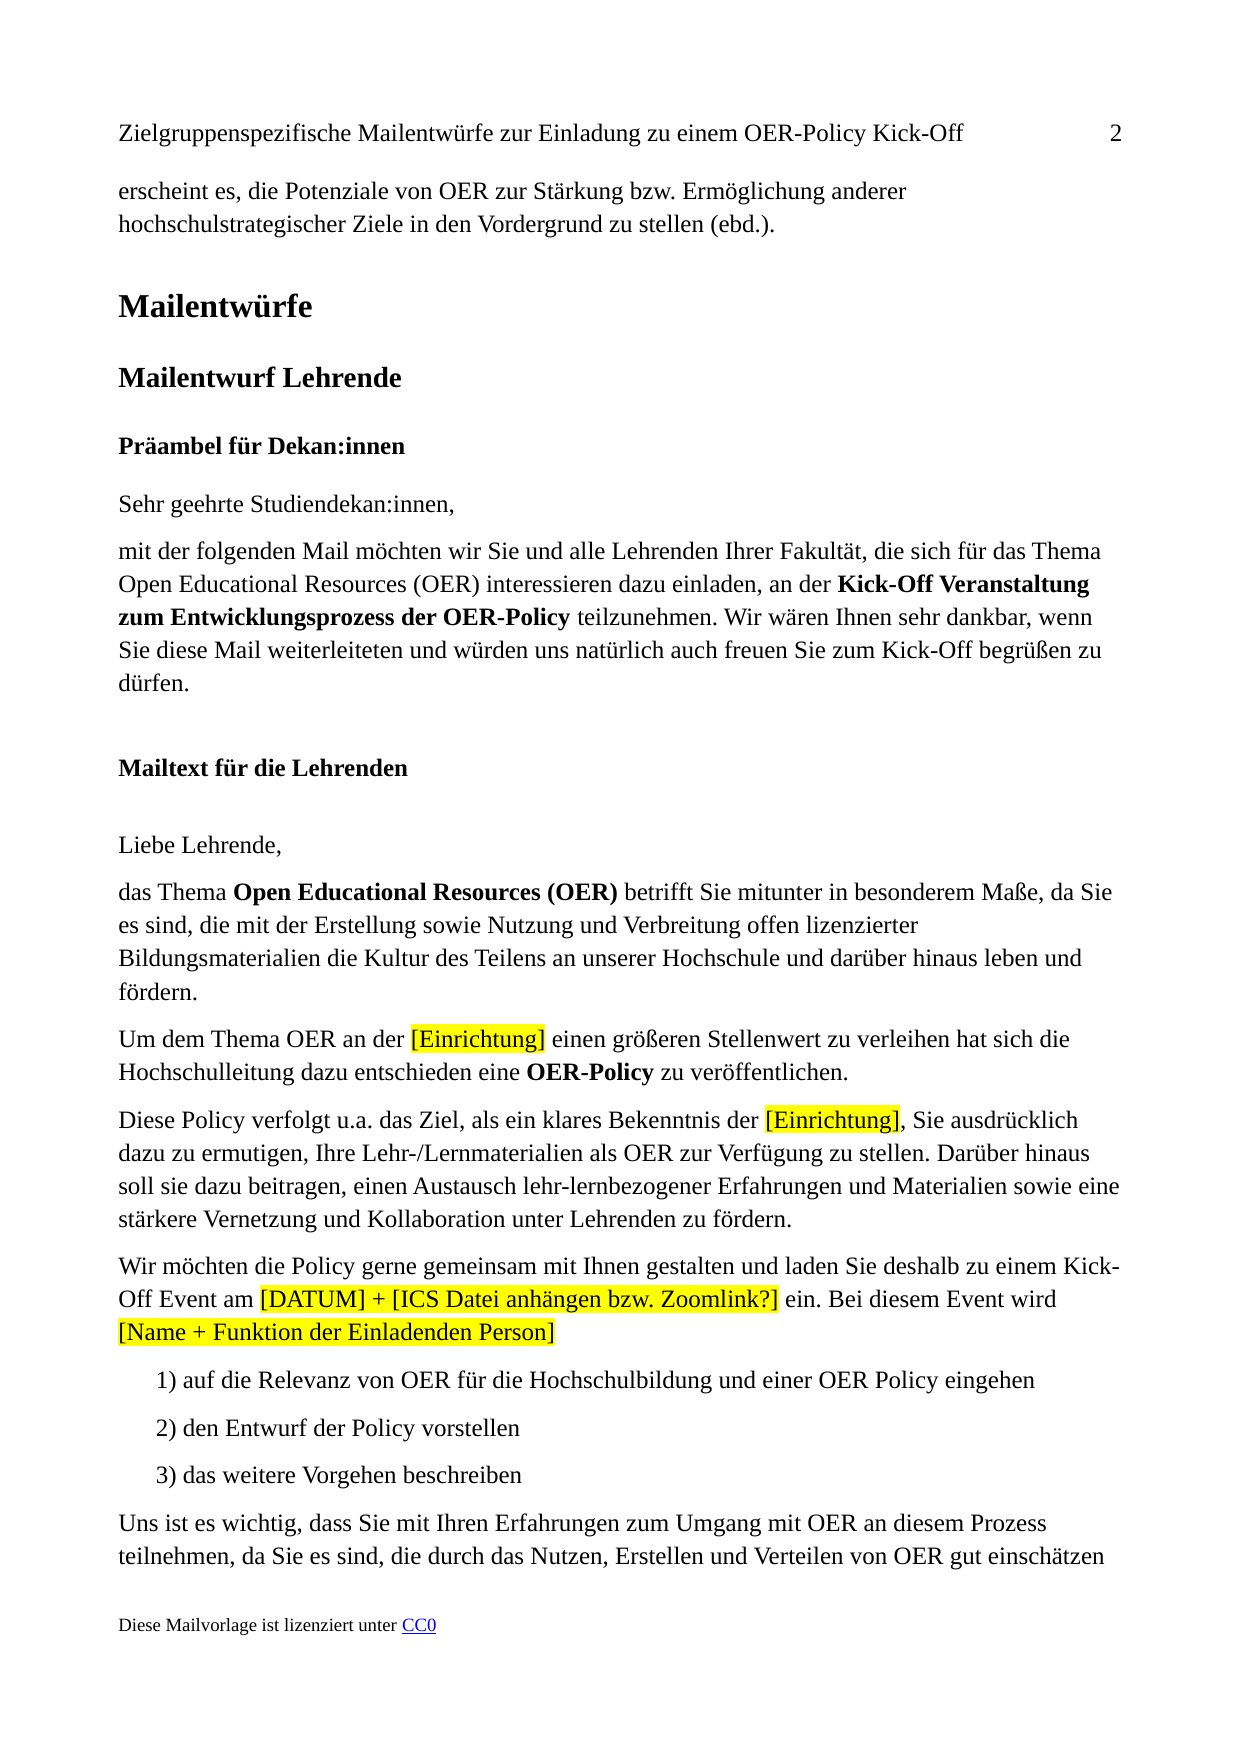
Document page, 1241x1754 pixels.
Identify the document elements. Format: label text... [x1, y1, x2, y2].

text Uns ist es wichtig, dass Sie mit Ihren Erfahrungen zum Umgang mit OER an diesem Prozess teilnehmen, da Sie es sind, die durch das Nutzen, Erstellen und Verteilen von OER gut einschätzen [118, 1508, 1122, 1570]
list das weitere Vorgehen beschreiben [156, 1460, 1122, 1489]
subtitle Mailentwurf Lehrende [118, 360, 1122, 394]
text Liebe Lehrende, [118, 830, 1122, 859]
text Wir möchten die Policy gerne gemeinsam mit Ihnen gestalten und laden Sie deshalb zu einem Kick-Off Event am [DATUM] + [ICS Datei anhängen bzw. Zoomlink?] ein. Bei diesem Event wird [Name + Funktion der Einladenden Person] [118, 1251, 1122, 1346]
text Um dem Thema OER an der [Einrichtung] einen größeren Stellenwert zu verleihen hat sich die Hochschulleitung dazu entschieden eine OER-Policy zu veröffentlichen. [118, 1024, 1122, 1086]
subtitle Mailtext für die Lehrenden [118, 753, 1122, 782]
text Sehr geehrte Studiendekan:innen, [118, 489, 1122, 517]
list den Entwurf der Policy vorstellen [156, 1413, 1122, 1441]
text das Thema Open Educational Resources (OER) betrifft Sie mitunter in besonderem Maße, da Sie es sind, die mit der Erstellung sowie Nutzung und Verbreitung offen lizenzierter Bildungsmaterialien die Kultur des Teilens an unserer Hochschule und darüber hinaus leben und fördern. [118, 877, 1122, 1005]
list auf die Relevanz von OER für die Hochschulbildung und einer OER Policy eingehen [156, 1365, 1122, 1394]
subtitle Präambel für Dekan:innen [118, 431, 1122, 460]
subtitle Mailentwürfe [118, 286, 1122, 325]
text mit der folgenden Mail möchten wir Sie und alle Lehrenden Ihrer Fakultät, die sich für das Thema Open Educational Resources (OER) interessieren dazu einladen, an der Kick-Off Veranstaltung zum Entwicklungsprozess der OER-Policy teilzunehmen. Wir wären Ihnen sehr dankbar, wenn Sie diese Mail weiterleiteten und würden uns natürlich auch freuen Sie zum Kick-Off begrüßen zu dürfen. [118, 536, 1122, 697]
text Diese Policy verfolgt u.a. das Ziel, als ein klares Bekenntnis der [Einrichtung], Sie ausdrücklich dazu zu ermutigen, Ihre Lehr-/Lernmaterialien als OER zur Verfügung zu stellen. Darüber hinaus soll sie dazu beitragen, einen Austausch lehr-lernbezogener Erfahrungen und Materialien sowie eine stärkere Vernetzung und Kollaboration unter Lehrenden zu fördern. [118, 1105, 1122, 1233]
text erscheint es, die Potenziale von OER zur Stärkung bzw. Ermöglichung anderer hochschulstrategischer Ziele in den Vordergrund zu stellen (ebd.). [118, 176, 1122, 238]
